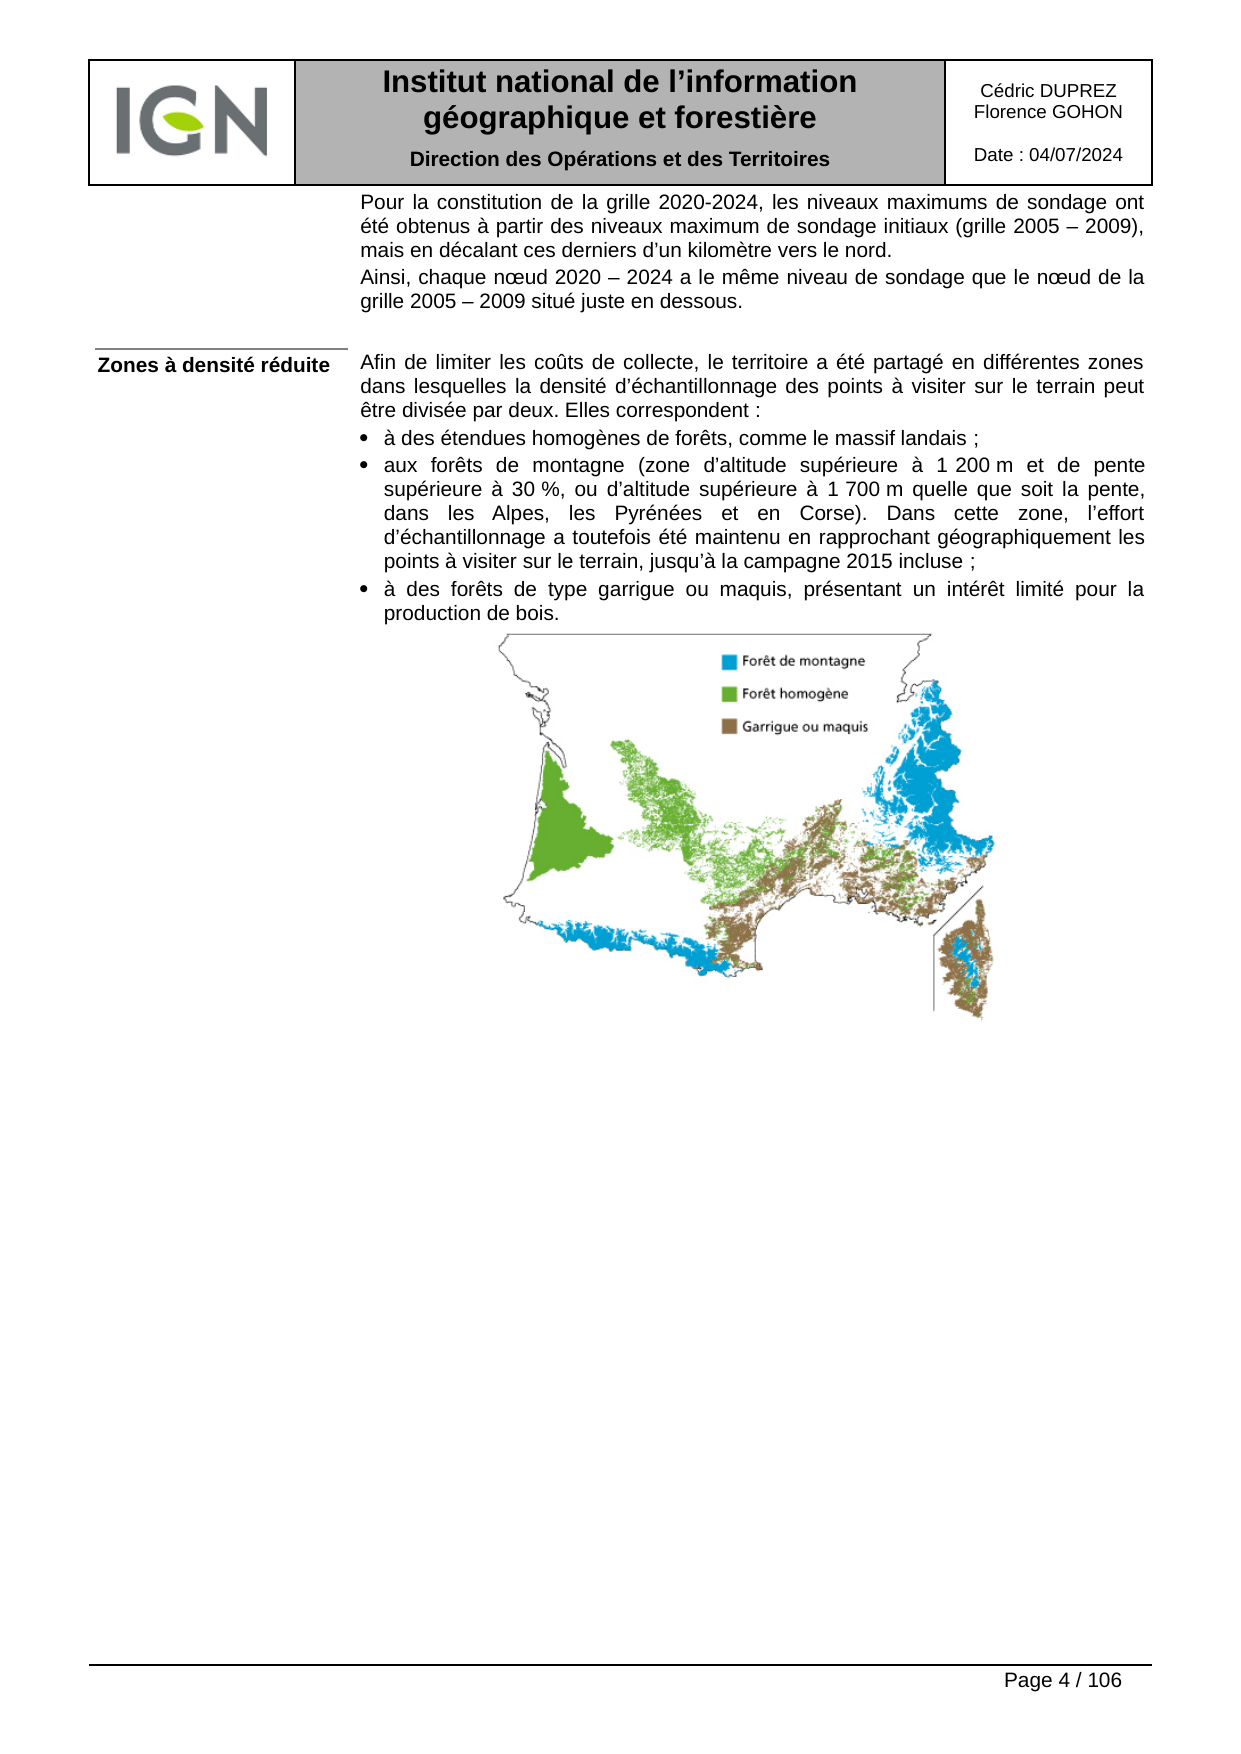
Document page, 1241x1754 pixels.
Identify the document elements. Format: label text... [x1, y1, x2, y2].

table_cell Pour la constitution de la grille 2020-2024, les niveaux maximums de sondage ont été obtenus à partir des niveaux maximum de sondage initiaux (grille 2005 – 2009), mais en décalant ces derniers d’un kilomètre vers le nord. Ainsi, chaque nœud 2020 – 2024 a le même niveau de sondage que le nœud de la grille 2005 – 2009 situé juste en dessous. [354, 186, 1152, 346]
table_cell Zones à densité réduite [89, 346, 354, 1031]
table_cell Afin de limiter les coûts de collecte, le territoire a été partagé en différentes zones dans lesquelles la densité d’échantillonnage des points à visiter sur le terrain peut être divisée par deux. Elles correspondent : à des étendues homogènes de forêts, comme le massif landais ; aux forêts de montagne (zone d’altitude supérieure à 1 200 m et de pente supérieure à 30 %, ou d’altitude supérieure à 1 700 m quelle que soit la pente, dans les Alpes, les Pyrénées et en Corse). Dans cette zone, l’effort d’échantillonnage a toutefois été maintenu en rapprochant géographiquement les points à visiter sur le terrain, jusqu’à la campagne 2015 incluse ; à des forêts de type garrigue ou maquis, présentant un intérêt limité pour la production de bois. [354, 346, 1152, 1031]
picture [91, 62, 293, 180]
table_cell [89, 186, 354, 346]
picture [492, 627, 1013, 1026]
